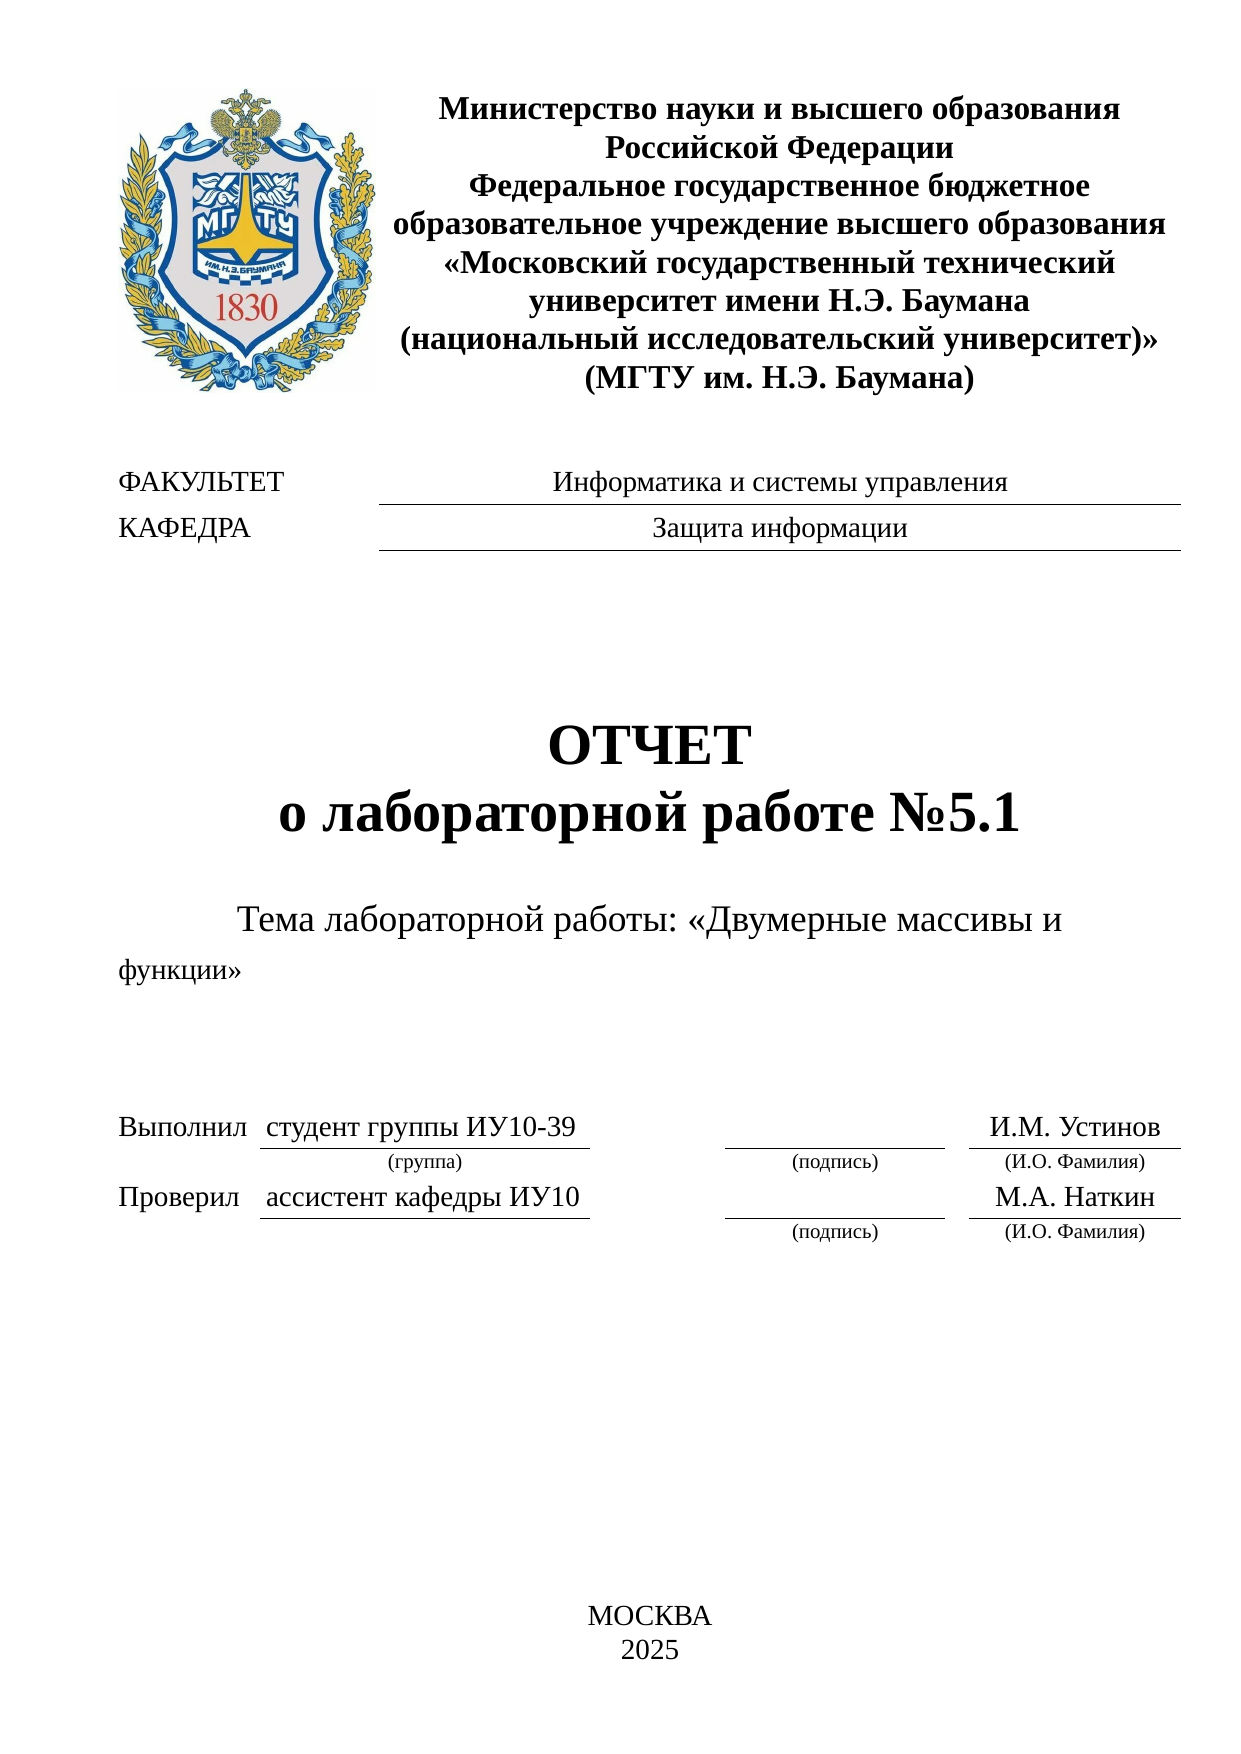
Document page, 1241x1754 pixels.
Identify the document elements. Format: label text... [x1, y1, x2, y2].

table_cell [590, 1218, 725, 1243]
table_cell [725, 1173, 945, 1218]
table_cell [260, 1219, 589, 1243]
table_cell [590, 1148, 725, 1173]
table_cell (И.О. Фамилия) [969, 1219, 1181, 1243]
table_cell [118, 1218, 260, 1243]
text функции» [118, 952, 1181, 986]
title ОТЧЕТ о лабораторной работе №5.1 [118, 710, 1181, 844]
table_header студент группы ИУ10-39 [260, 1103, 589, 1148]
table_header [590, 1103, 725, 1148]
picture [118, 88, 376, 393]
table_cell (И.О. Фамилия) [969, 1149, 1181, 1173]
table_cell М.А. Наткин [969, 1173, 1181, 1218]
table_cell Защита информации [379, 505, 1181, 550]
table_cell (группа) [260, 1149, 589, 1173]
table_cell КАФЕДРА [118, 504, 379, 550]
table_cell (подпись) [725, 1219, 945, 1243]
table_cell Проверил [118, 1173, 260, 1218]
subtitle Тема лабораторной работы: «Двумерные массивы и [118, 896, 1181, 939]
table_cell (подпись) [725, 1149, 945, 1173]
table_cell [945, 1218, 969, 1243]
table_header И.М. Устинов [969, 1103, 1181, 1148]
table_cell ассистент кафедры ИУ10 [260, 1173, 589, 1218]
table_cell [945, 1173, 969, 1218]
table_header Выполнил [118, 1103, 260, 1148]
table_cell [118, 1148, 260, 1173]
table_header [945, 1103, 969, 1148]
table_header [725, 1103, 945, 1148]
table_cell [590, 1173, 725, 1218]
table_cell [945, 1148, 969, 1173]
table_header Информатика и системы управления [379, 459, 1181, 504]
table_header ФАКУЛЬТЕТ [118, 459, 379, 504]
